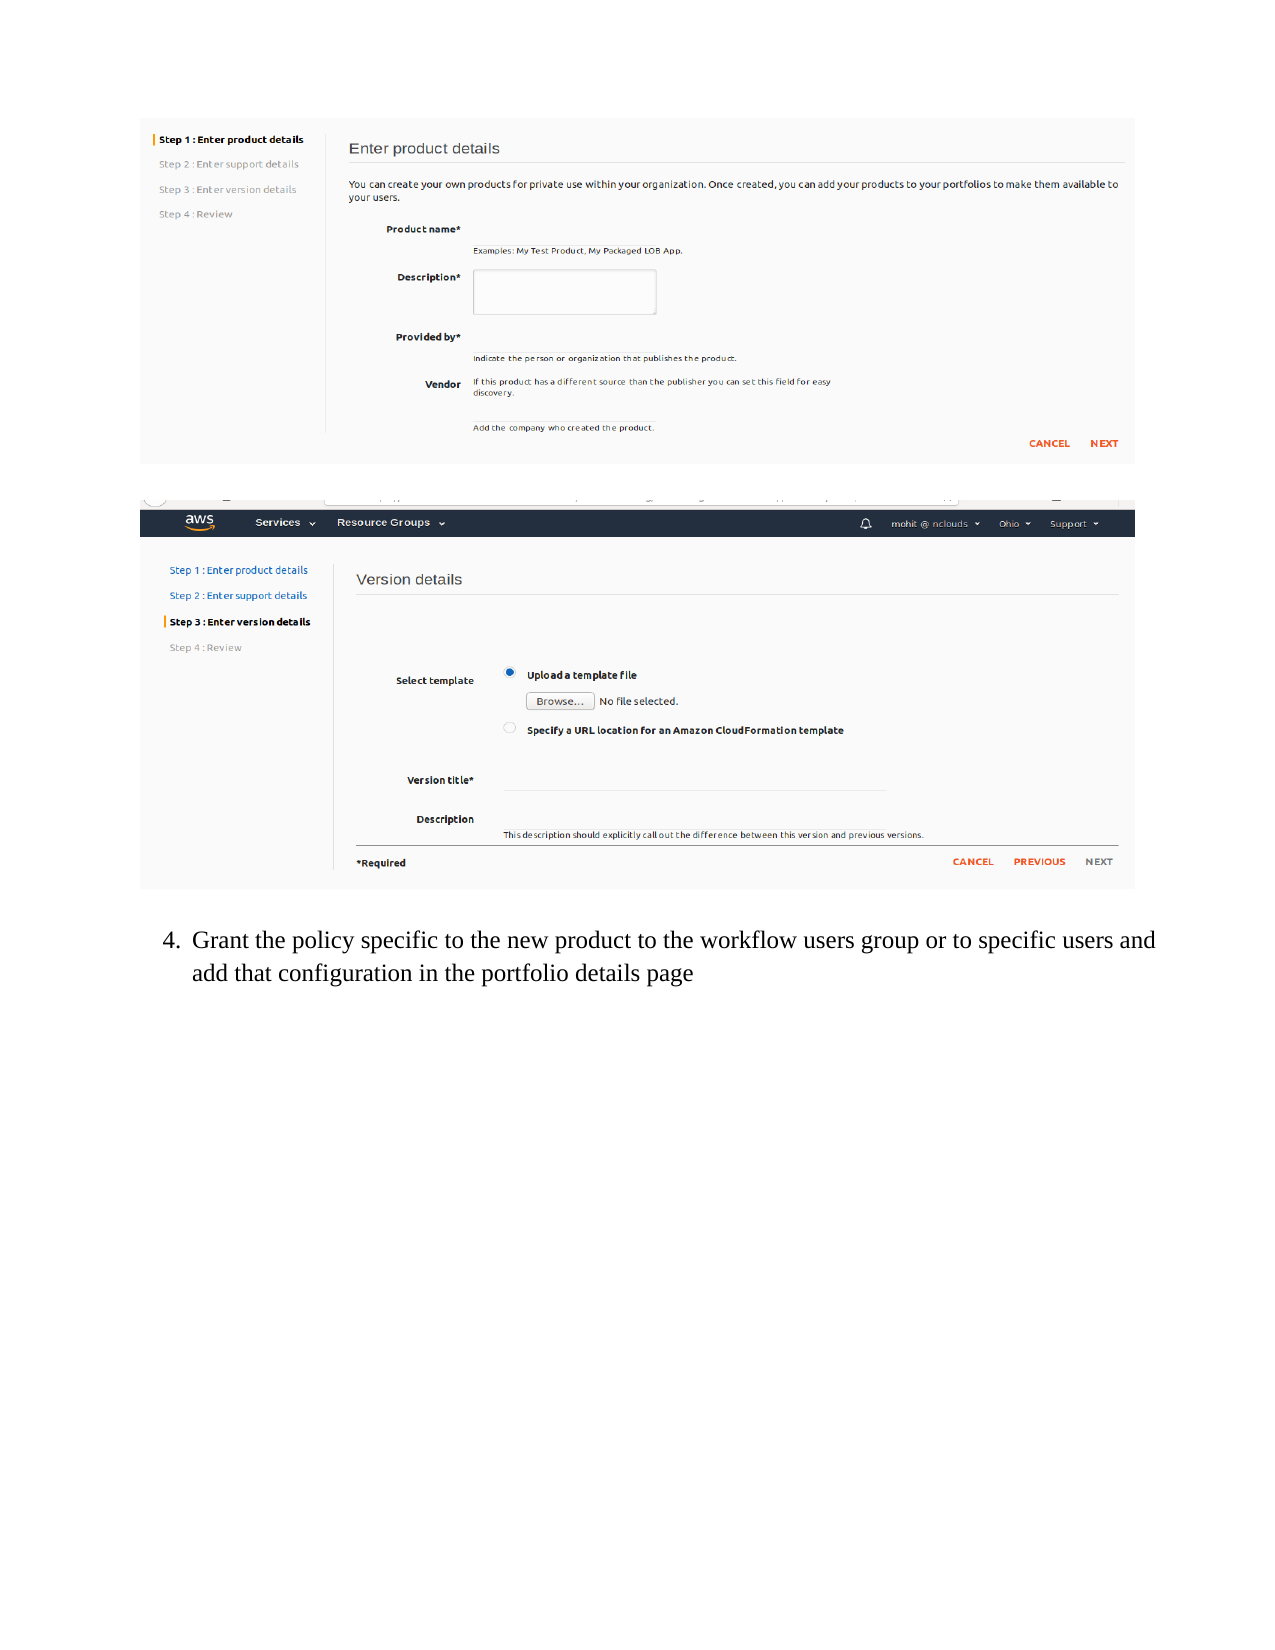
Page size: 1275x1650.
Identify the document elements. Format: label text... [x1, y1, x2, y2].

list Grant the policy specific to the new product to the workflow users group or to specific users and add that configuration in the portfolio details page [162, 925, 1157, 987]
picture [140, 500, 1135, 889]
picture [140, 118, 1135, 464]
